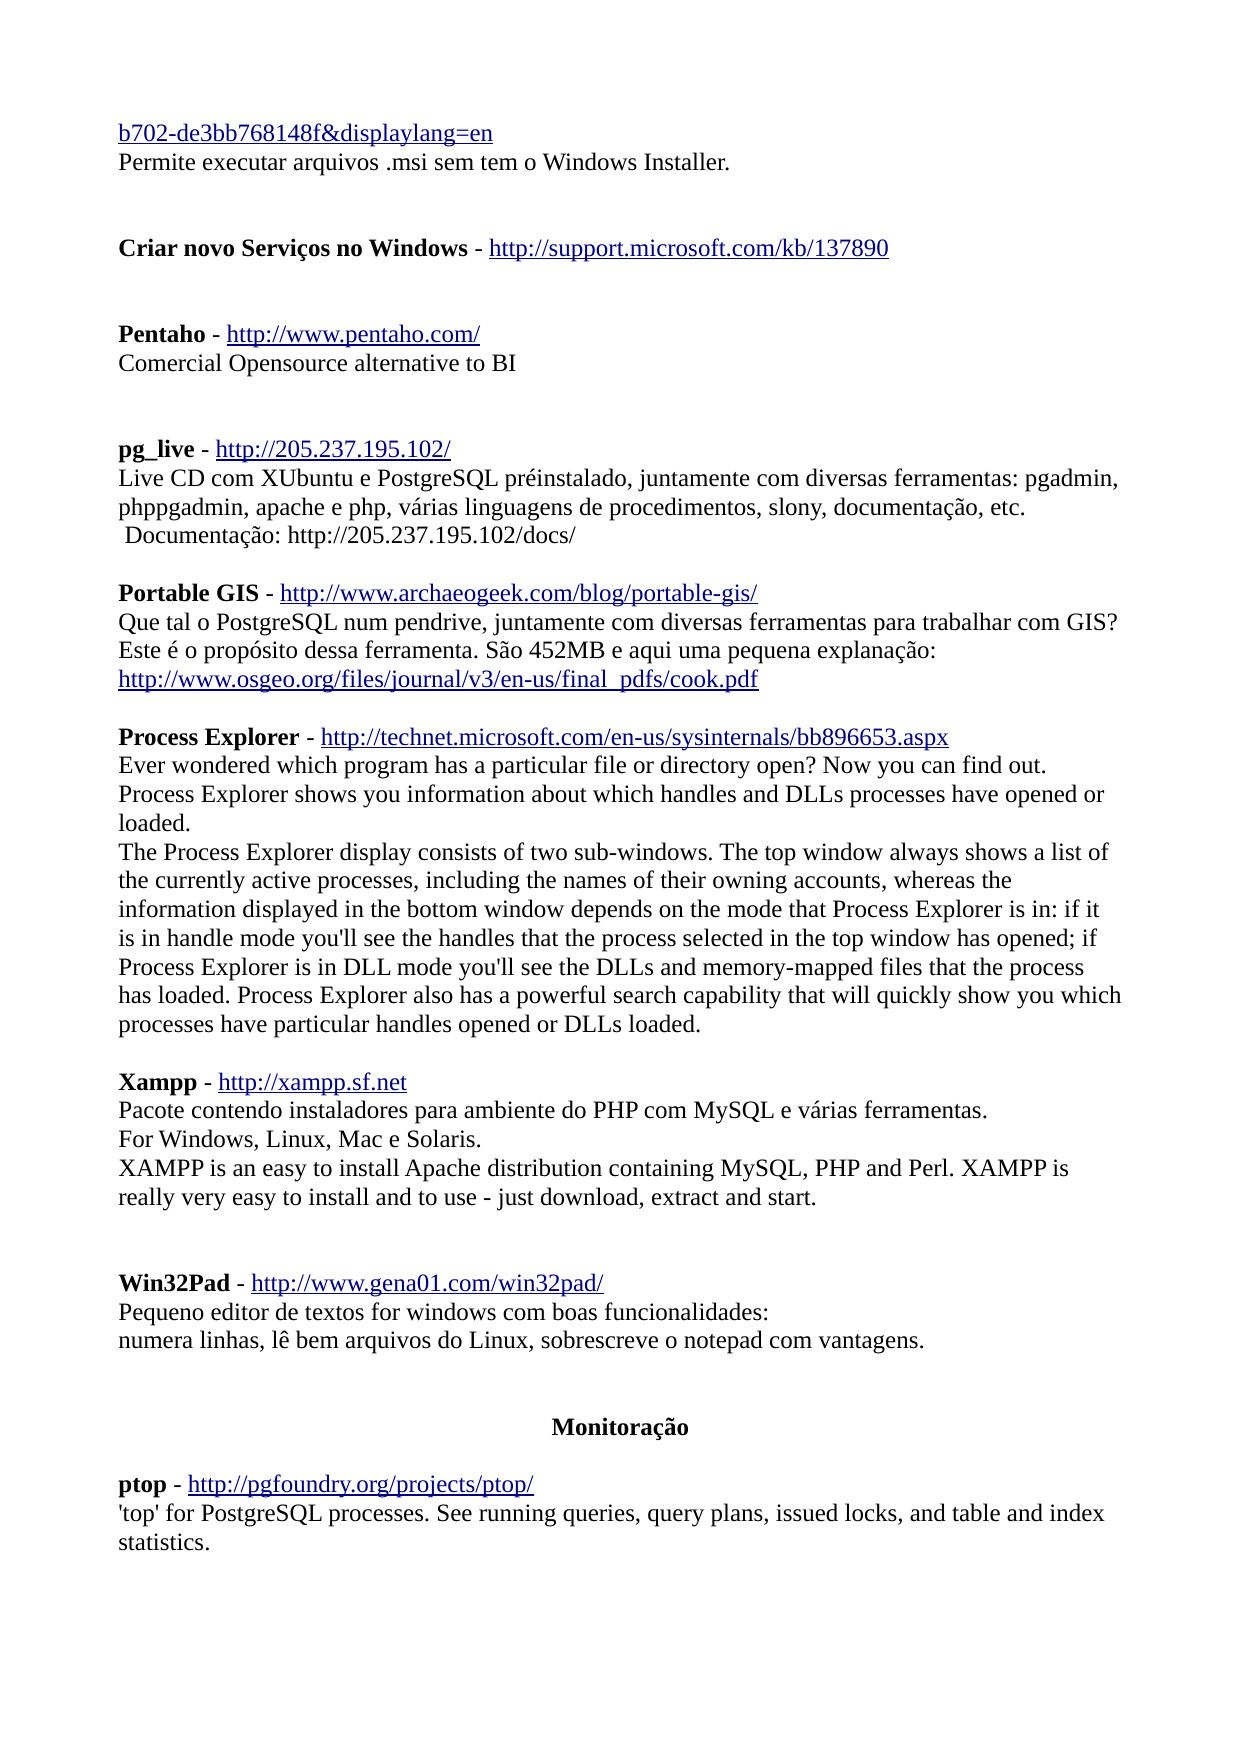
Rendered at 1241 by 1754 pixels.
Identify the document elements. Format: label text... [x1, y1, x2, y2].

text Pentaho - http://www.pentaho.com/ [118, 319, 1122, 348]
text 'top' for PostgreSQL processes. See running queries, query plans, issued locks, and table and index statistics. [118, 1498, 1122, 1556]
text The Process Explorer display consists of two sub-windows. The top window always shows a list of the currently active processes, including the names of their owning accounts, whereas the information displayed in the bottom window depends on the mode that Process Explorer is in: if it is in handle mode you'll see the handles that the process selected in the top window has opened; if Process Explorer is in DLL mode you'll see the DLLs and memory-mapped files that the process has loaded. Process Explorer also has a powerful search capability that will quickly show you which processes have particular handles opened or DLLs loaded. [118, 837, 1122, 1038]
text http://www.osgeo.org/files/journal/v3/en-us/final_pdfs/cook.pdf [118, 664, 1122, 693]
text Live CD com XUbuntu e PostgreSQL préinstalado, juntamente com diversas ferramentas: pgadmin, phppgadmin, apache e php, várias linguagens de procedimentos, slony, documentação, etc. [118, 463, 1122, 521]
text Este é o propósito dessa ferramenta. São 452MB e aqui uma pequena explanação: [118, 636, 1122, 664]
text Pequeno editor de textos for windows com boas funcionalidades: [118, 1297, 1122, 1326]
text b702-de3bb768148f&displaylang=en [118, 118, 1122, 147]
text Documentação: http://205.237.195.102/docs/ [118, 521, 1122, 549]
text Process Explorer - http://technet.microsoft.com/en-us/sysinternals/bb896653.aspx [118, 722, 1122, 751]
text ptop - http://pgfoundry.org/projects/ptop/ [118, 1469, 1122, 1498]
text numera linhas, lê bem arquivos do Linux, sobrescreve o notepad com vantagens. [118, 1326, 1122, 1354]
text Win32Pad - http://www.gena01.com/win32pad/ [118, 1268, 1122, 1297]
text Que tal o PostgreSQL num pendrive, juntamente com diversas ferramentas para trabalhar com GIS? [118, 607, 1122, 636]
text pg_live - http://205.237.195.102/ [118, 434, 1122, 463]
text Pacote contendo instaladores para ambiente do PHP com MySQL e várias ferramentas. [118, 1096, 1122, 1124]
text Criar novo Serviços no Windows - http://support.microsoft.com/kb/137890 [118, 233, 1122, 262]
text Ever wondered which program has a particular file or directory open? Now you can find out. Process Explorer shows you information about which handles and DLLs processes have opened or loaded. [118, 751, 1122, 837]
text Permite executar arquivos .msi sem tem o Windows Installer. [118, 147, 1122, 176]
text XAMPP is an easy to install Apache distribution containing MySQL, PHP and Perl. XAMPP is really very easy to install and to use - just download, extract and start. [118, 1153, 1122, 1211]
text Portable GIS - http://www.archaeogeek.com/blog/portable-gis/ [118, 578, 1122, 607]
text Monitoração [118, 1412, 1122, 1441]
text For Windows, Linux, Mac e Solaris. [118, 1124, 1122, 1153]
text Comercial Opensource alternative to BI [118, 348, 1122, 377]
text Xampp - http://xampp.sf.net [118, 1067, 1122, 1096]
